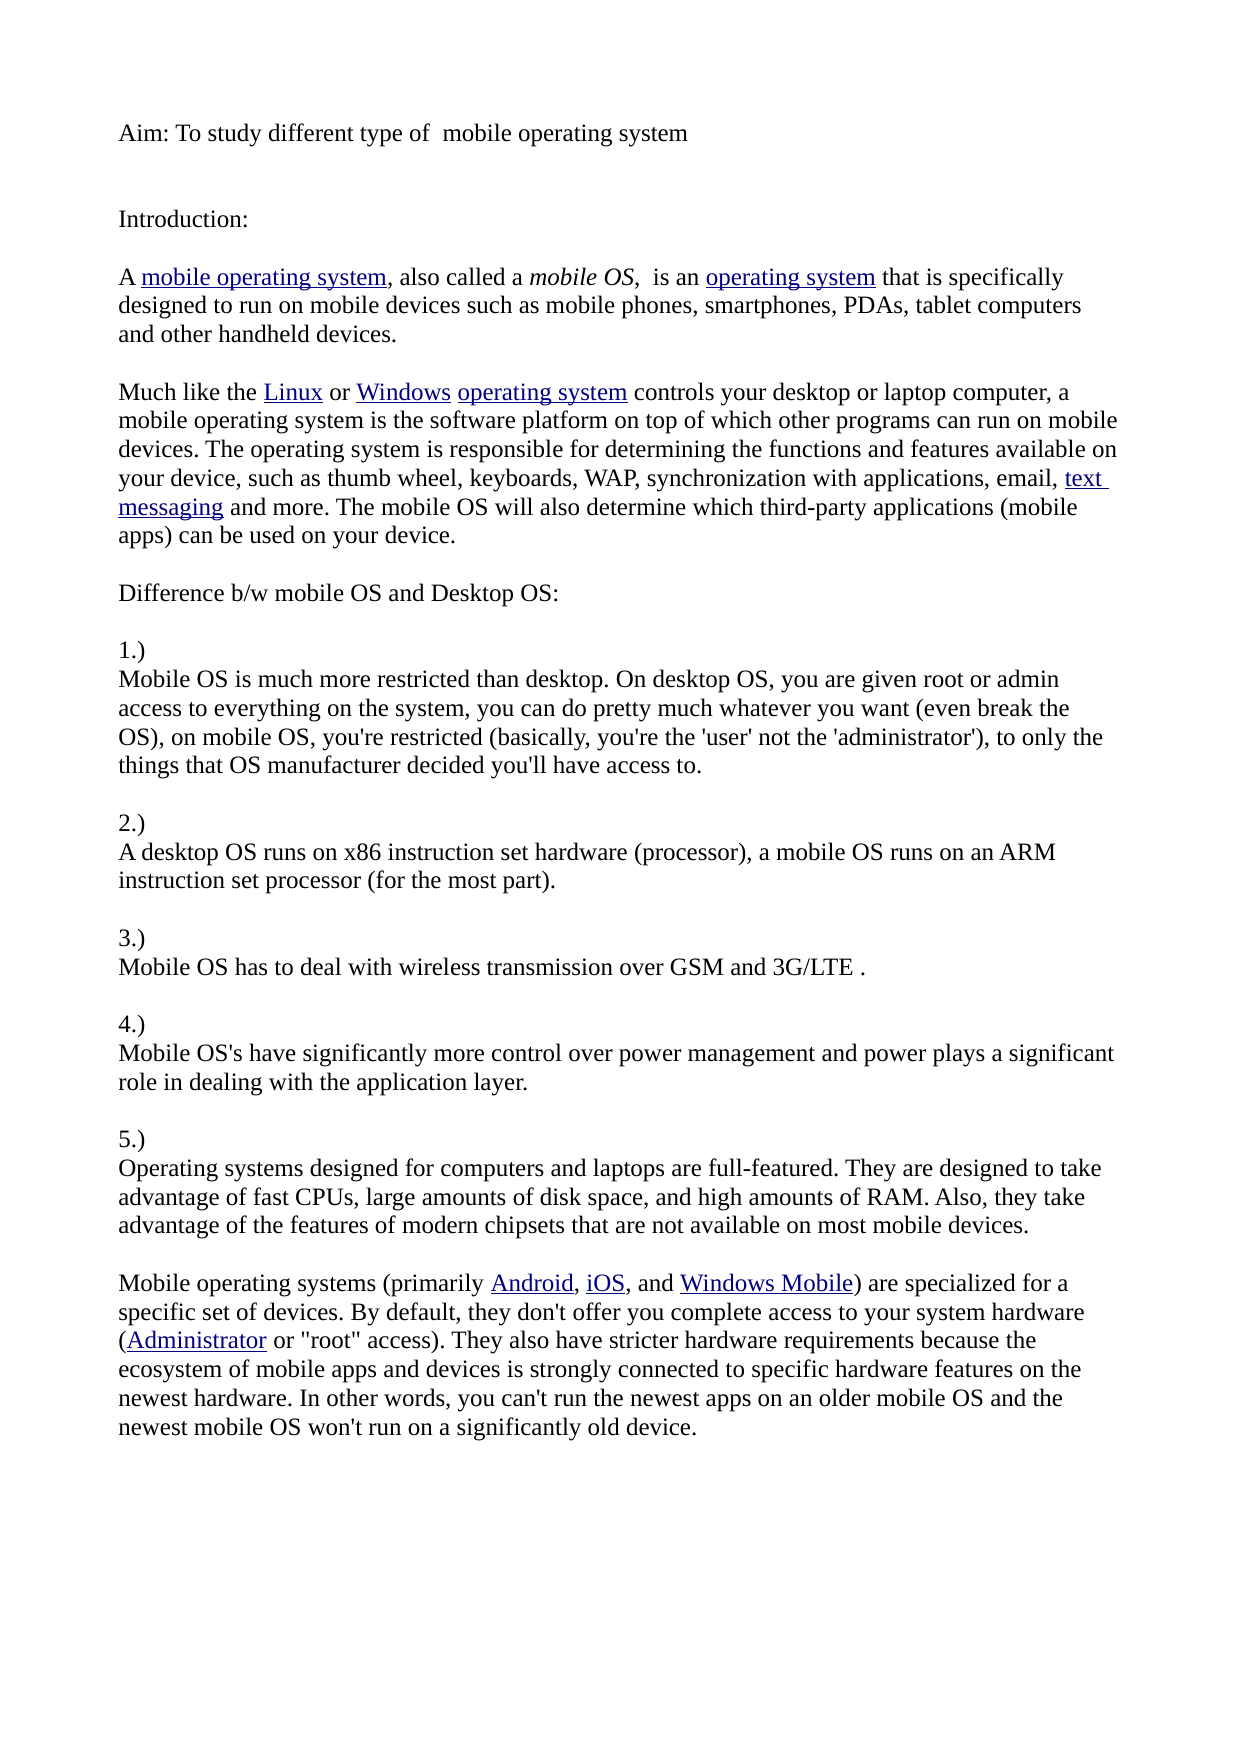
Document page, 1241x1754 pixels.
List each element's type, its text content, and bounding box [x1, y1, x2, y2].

text Mobile OS's have significantly more control over power management and power plays a significant role in dealing with the application layer. [118, 1038, 1122, 1096]
text Aim: To study different type of mobile operating system [118, 118, 1122, 147]
text Much like the Linux or Windows operating system controls your desktop or laptop computer, a mobile operating system is the software platform on top of which other programs can run on mobile devices. The operating system is responsible for determining the functions and features available on your device, such as thumb wheel, keyboards, WAP, synchronization with applications, email, text messaging and more. The mobile OS will also determine which third-party applications (mobile apps) can be used on your device. [118, 377, 1122, 549]
text Mobile operating systems (primarily Android, iOS, and Windows Mobile) are specialized for a specific set of devices. By default, they don't offer you complete access to your system hardware (Administrator or "root" access). They also have stricter hardware requirements because the ecosystem of mobile apps and devices is strongly connected to specific hardware features on the newest hardware. In other words, you can't run the newest apps on an older mobile OS and the newest mobile OS won't run on a significantly old device. [118, 1268, 1122, 1441]
text A desktop OS runs on x86 instruction set hardware (processor), a mobile OS runs on an ARM instruction set processor (for the most part). [118, 837, 1122, 894]
text 5.) [118, 1124, 1122, 1153]
text 4.) [118, 1009, 1122, 1038]
text 2.) [118, 808, 1122, 837]
text A mobile operating system, also called a mobile OS, is an operating system that is specifically designed to run on mobile devices such as mobile phones, smartphones, PDAs, tablet computers and other handheld devices. [118, 262, 1122, 348]
text 1.) [118, 636, 1122, 664]
text Mobile OS has to deal with wireless transmission over GSM and 3G/LTE . [118, 952, 1122, 981]
text Difference b/w mobile OS and Desktop OS: [118, 578, 1122, 607]
text Mobile OS is much more restricted than desktop. On desktop OS, you are given root or admin access to everything on the system, you can do pretty much whatever you want (even break the OS), on mobile OS, you're restricted (basically, you're the 'user' not the 'administrator'), to only the things that OS manufacturer decided you'll have access to. [118, 664, 1122, 779]
text 3.) [118, 923, 1122, 952]
text Introduction: [118, 204, 1122, 233]
text Operating systems designed for computers and laptops are full-featured. They are designed to take advantage of fast CPUs, large amounts of disk space, and high amounts of RAM. Also, they take advantage of the features of modern chipsets that are not available on most mobile devices. [118, 1153, 1122, 1239]
